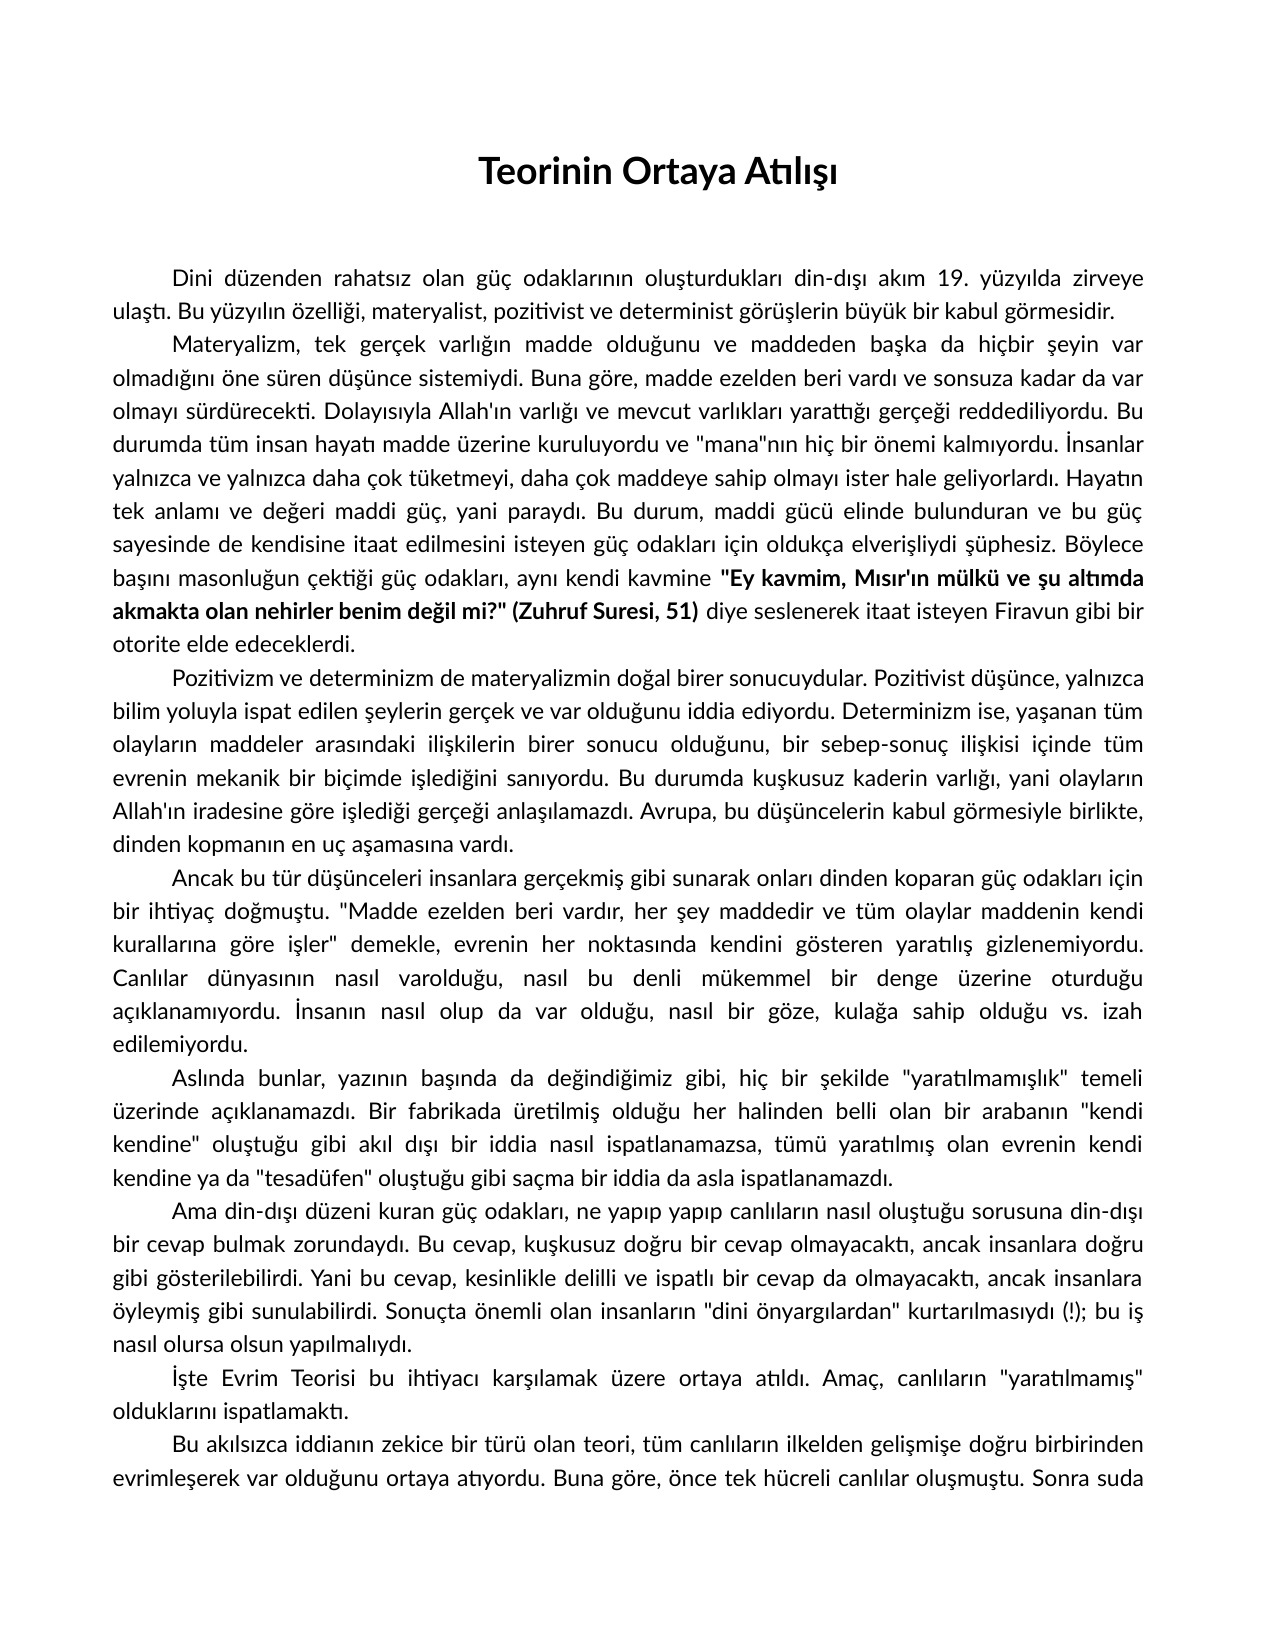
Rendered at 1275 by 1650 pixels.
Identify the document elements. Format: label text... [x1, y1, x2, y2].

text Aslında bunlar, yazının başında da değindiğimiz gibi, hiç bir şekilde "yaratılmamışlık" temeli üzerinde açıklanamazdı. Bir fabrikada üretilmiş olduğu her halinden belli olan bir arabanın "kendi kendine" oluştuğu gibi akıl dışı bir iddia nasıl ispatlanamazsa, tümü yaratılmış olan evrenin kendi kendine ya da "tesadüfen" oluştuğu gibi saçma bir iddia da asla ispatlanamazdı. [112, 1059, 1145, 1193]
text Ama din-dışı düzeni kuran güç odakları, ne yapıp yapıp canlıların nasıl oluştuğu sorusuna din-dışı bir cevap bulmak zorundaydı. Bu cevap, kuşkusuz doğru bir cevap olmayacaktı, ancak insanlara doğru gibi gösterilebilirdi. Yani bu cevap, kesinlikle delilli ve ispatlı bir cevap da olmayacaktı, ancak insanlara öyleymiş gibi sunulabilirdi. Sonuçta önemli olan insanların "dini önyargılardan" kurtarılmasıydı (!); bu iş nasıl olursa olsun yapılmalıydı. [112, 1193, 1145, 1359]
text Teorinin Ortaya Atılışı [112, 148, 1145, 193]
text Materyalizm, tek gerçek varlığın madde olduğunu ve maddeden başka da hiçbir şeyin var olmadığını öne süren düşünce sistemiydi. Buna göre, madde ezelden beri vardı ve sonsuza kadar da var olmayı sürdürecekti. Dolayısıyla Allah'ın varlığı ve mevcut varlıkları yarattığı gerçeği reddediliyordu. Bu durumda tüm insan hayatı madde üzerine kuruluyordu ve "mana"nın hiç bir önemi kalmıyordu. İnsanlar yalnızca ve yalnızca daha çok tüketmeyi, daha çok maddeye sahip olmayı ister hale geliyorlardı. Hayatın tek anlamı ve değeri maddi güç, yani paraydı. Bu durum, maddi gücü elinde bulunduran ve bu güç sayesinde de kendisine itaat edilmesini isteyen güç odakları için oldukça elverişliydi şüphesiz. Böylece başını masonluğun çektiği güç odakları, aynı kendi kavmine "Ey kavmim, Mısır'ın mülkü ve şu altımda akmakta olan nehirler benim değil mi?" (Zuhruf Suresi, 51) diye seslenerek itaat isteyen Firavun gibi bir otorite elde edeceklerdi. [112, 326, 1145, 659]
text Dini düzenden rahatsız olan güç odaklarının oluşturdukları din-dışı akım 19. yüzyılda zirveye ulaştı. Bu yüzyılın özelliği, materyalist, pozitivist ve determinist görüşlerin büyük bir kabul görmesidir. [112, 259, 1145, 326]
text Pozitivizm ve determinizm de materyalizmin doğal birer sonucuydular. Pozitivist düşünce, yalnızca bilim yoluyla ispat edilen şeylerin gerçek ve var olduğunu iddia ediyordu. Determinizm ise, yaşanan tüm olayların maddeler arasındaki ilişkilerin birer sonucu olduğunu, bir sebep-sonuç ilişkisi içinde tüm evrenin mekanik bir biçimde işlediğini sanıyordu. Bu durumda kuşkusuz kaderin varlığı, yani olayların Allah'ın iradesine göre işlediği gerçeği anlaşılamazdı. Avrupa, bu düşüncelerin kabul görmesiyle birlikte, dinden kopmanın en uç aşamasına vardı. [112, 659, 1145, 859]
text İşte Evrim Teorisi bu ihtiyacı karşılamak üzere ortaya atıldı. Amaç, canlıların "yaratılmamış" olduklarını ispatlamaktı. [112, 1359, 1145, 1426]
text Bu akılsızca iddianın zekice bir türü olan teori, tüm canlıların ilkelden gelişmişe doğru birbirinden evrimleşerek var olduğunu ortaya atıyordu. Buna göre, önce tek hücreli canlılar oluşmuştu. Sonra suda [112, 1426, 1145, 1493]
text Ancak bu tür düşünceleri insanlara gerçekmiş gibi sunarak onları dinden koparan güç odakları için bir ihtiyaç doğmuştu. "Madde ezelden beri vardır, her şey maddedir ve tüm olaylar maddenin kendi kurallarına göre işler" demekle, evrenin her noktasında kendini gösteren yaratılış gizlenemiyordu. Canlılar dünyasının nasıl varolduğu, nasıl bu denli mükemmel bir denge üzerine oturduğu açıklanamıyordu. İnsanın nasıl olup da var olduğu, nasıl bir göze, kulağa sahip olduğu vs. izah edilemiyordu. [112, 859, 1145, 1059]
